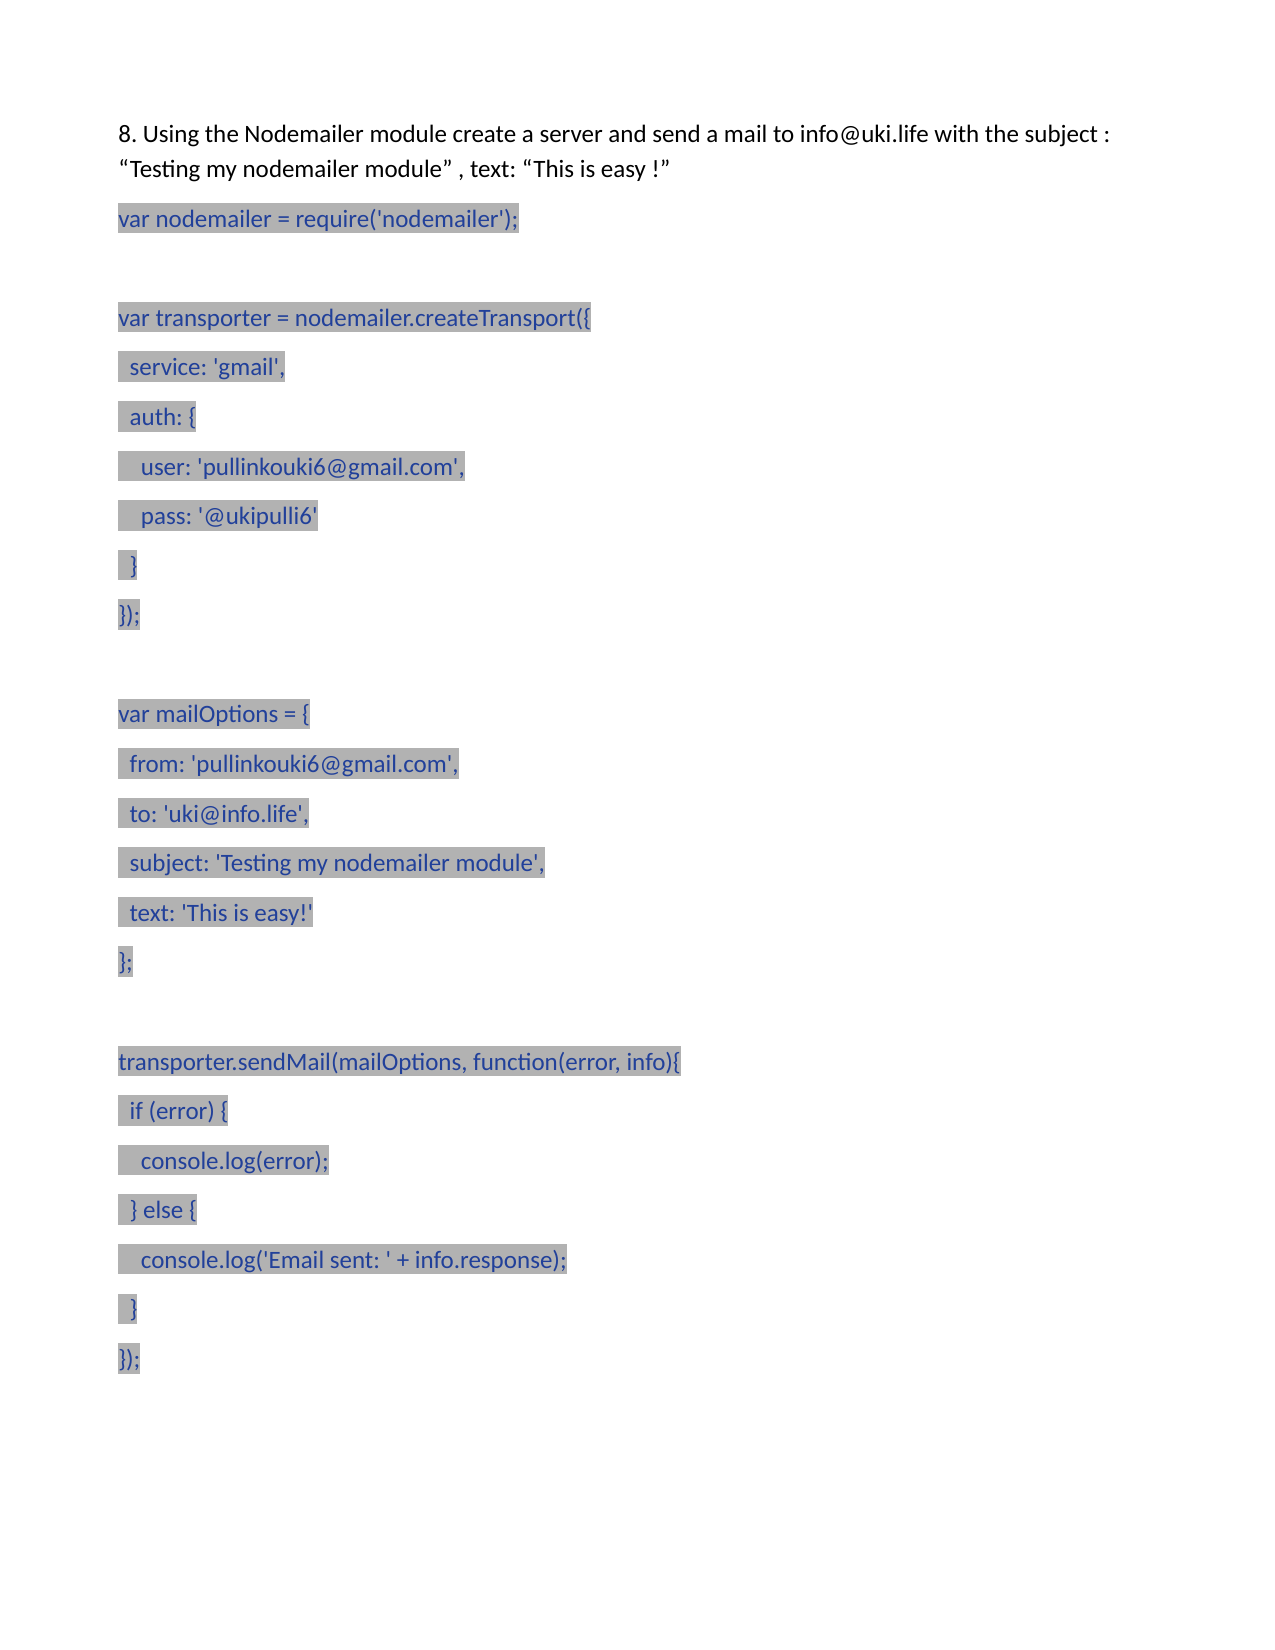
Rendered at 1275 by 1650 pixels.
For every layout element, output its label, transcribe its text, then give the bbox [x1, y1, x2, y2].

text console.log(error); [118, 1145, 1157, 1175]
text console.log('Email sent: ' + info.response); [118, 1244, 1157, 1274]
text auth: { [118, 401, 1157, 432]
text text: 'This is easy!' [118, 897, 1157, 927]
text }); [118, 1343, 1157, 1374]
text } [118, 550, 1157, 580]
text }); [118, 599, 1157, 630]
text 8. Using the Nodemailer module create a server and send a mail to info@uki.life with the subject : “Testing my nodemailer module” , text: “This is easy !” [118, 118, 1157, 184]
text var transporter = nodemailer.createTransport({ [118, 302, 1157, 332]
text user: 'pullinkouki6@gmail.com', [118, 451, 1157, 481]
text subject: 'Testing my nodemailer module', [118, 847, 1157, 878]
text if (error) { [118, 1095, 1157, 1126]
text } else { [118, 1194, 1157, 1225]
text var nodemailer = require('nodemailer'); [118, 203, 1157, 233]
text service: 'gmail', [118, 351, 1157, 382]
text pass: '@ukipulli6' [118, 500, 1157, 531]
text var mailOptions = { [118, 698, 1157, 729]
text }; [118, 946, 1157, 977]
text } [118, 1293, 1157, 1324]
text from: 'pullinkouki6@gmail.com', [118, 748, 1157, 779]
text to: 'uki@info.life', [118, 798, 1157, 828]
text transporter.sendMail(mailOptions, function(error, info){ [118, 1046, 1157, 1076]
